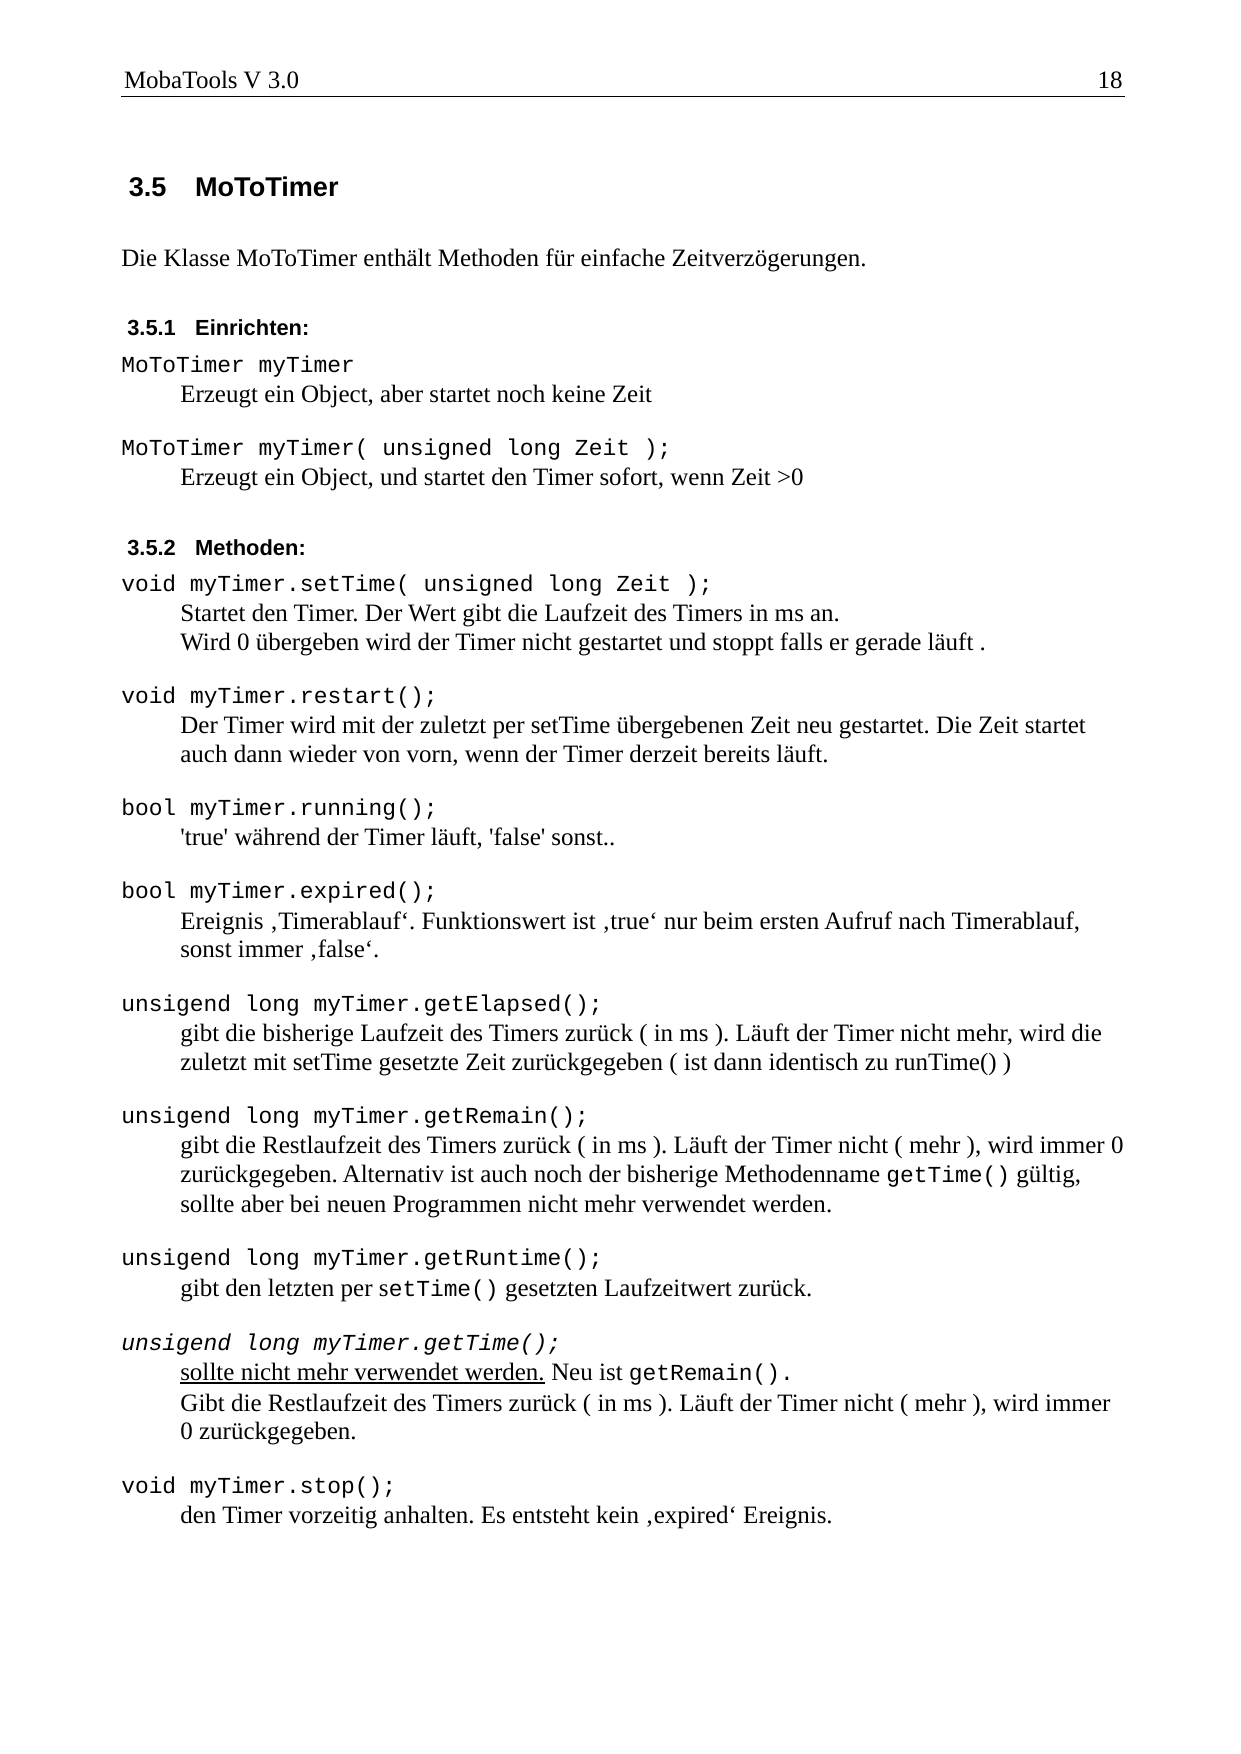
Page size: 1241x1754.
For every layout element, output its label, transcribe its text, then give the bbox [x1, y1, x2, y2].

text MoToTimer myTimer [121, 353, 1125, 379]
text MoToTimer myTimer( unsigned long Zeit ); [121, 436, 1125, 462]
subtitle MoToTimer [121, 171, 1125, 202]
text Ereignis ‚Timerablauf‘. Funktionswert ist ‚true‘ nur beim ersten Aufruf nach Timerablauf, sonst immer ‚false‘. [180, 906, 1125, 963]
text unsigend long myTimer.getElapsed(); [121, 992, 1125, 1018]
text unsigend long myTimer.getRemain(); [121, 1104, 1125, 1130]
text gibt die bisherige Laufzeit des Timers zurück ( in ms ). Läuft der Timer nicht mehr, wird die zuletzt mit setTime gesetzte Zeit zurückgegeben ( ist dann identisch zu runTime() ) [180, 1018, 1125, 1076]
text unsigend long myTimer.getRuntime(); [121, 1247, 1125, 1273]
text Erzeugt ein Object, aber startet noch keine Zeit [180, 379, 1125, 408]
subtitle Einrichten: [121, 315, 1125, 340]
text Startet den Timer. Der Wert gibt die Laufzeit des Timers in ms an. Wird 0 übergeben wird der Timer nicht gestartet und stoppt falls er gerade läuft . [180, 598, 1125, 656]
text Gibt die Restlaufzeit des Timers zurück ( in ms ). Läuft der Timer nicht ( mehr ), wird immer 0 zurückgegeben. [180, 1388, 1125, 1445]
text Der Timer wird mit der zuletzt per setTime übergebenen Zeit neu gestartet. Die Zeit startet auch dann wieder von vorn, wenn der Timer derzeit bereits läuft. [180, 710, 1125, 768]
text gibt die Restlaufzeit des Timers zurück ( in ms ). Läuft der Timer nicht ( mehr ), wird immer 0 zurückgegeben. Alternativ ist auch noch der bisherige Methodenname getTime() gültig, sollte aber bei neuen Programmen nicht mehr verwendet werden. [180, 1130, 1125, 1218]
text gibt den letzten per setTime() gesetzten Laufzeitwert zurück. [180, 1273, 1125, 1303]
text bool myTimer.expired(); [121, 880, 1125, 906]
text void myTimer.setTime( unsigned long Zeit ); [121, 572, 1125, 598]
text Die Klasse MoToTimer enthält Methoden für einfache Zeitverzögerungen. [121, 243, 1125, 272]
text void myTimer.stop(); [121, 1474, 1125, 1500]
text 'true' während der Timer läuft, 'false' sonst.. [180, 822, 1125, 851]
text bool myTimer.running(); [121, 796, 1125, 822]
text Erzeugt ein Object, und startet den Timer sofort, wenn Zeit >0 [180, 462, 1125, 491]
subtitle Methoden: [121, 534, 1125, 559]
text sollte nicht mehr verwendet werden. Neu ist getRemain(). [180, 1357, 1125, 1388]
text unsigend long myTimer.getTime(); [121, 1332, 1125, 1357]
text void myTimer.restart(); [121, 684, 1125, 710]
text den Timer vorzeitig anhalten. Es entsteht kein ‚expired‘ Ereignis. [180, 1500, 1125, 1529]
